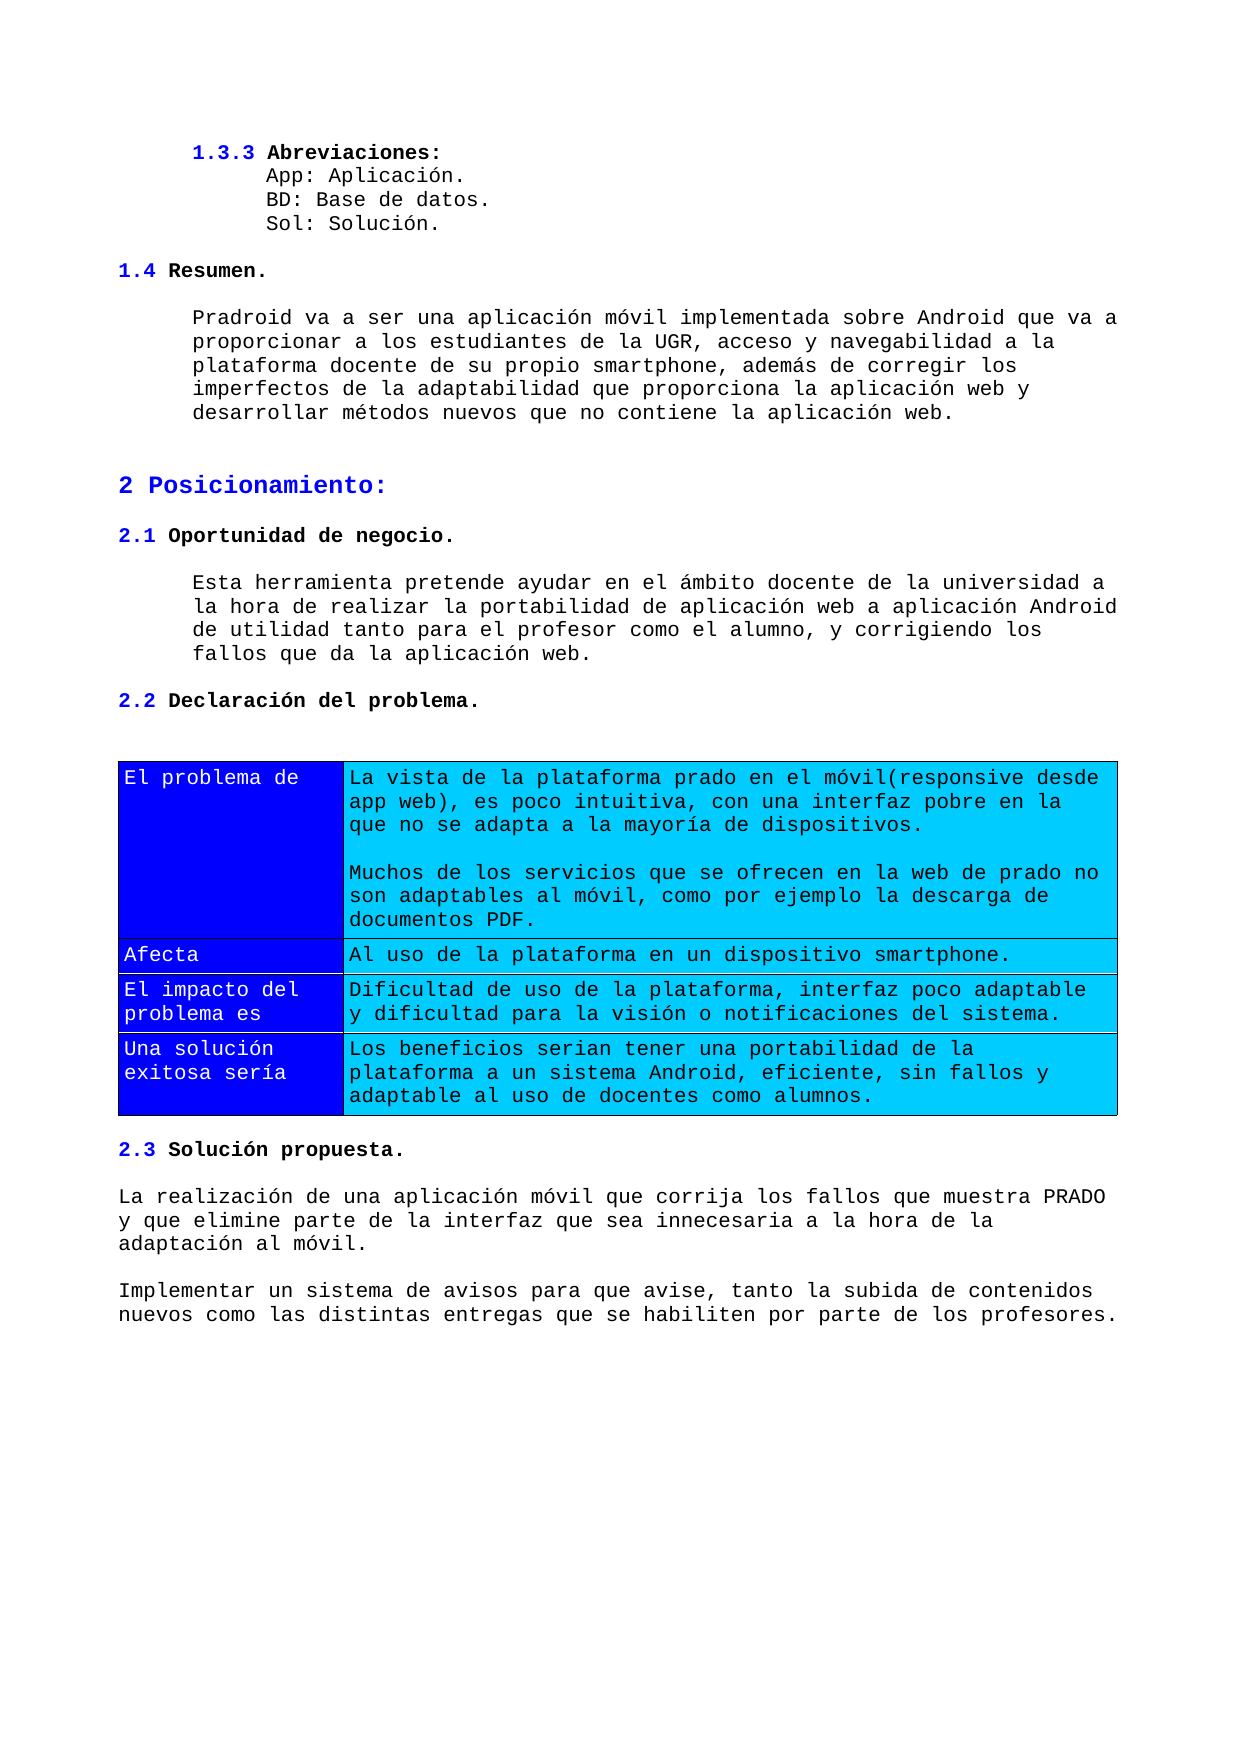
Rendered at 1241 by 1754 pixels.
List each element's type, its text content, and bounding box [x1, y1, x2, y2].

text La realización de una aplicación móvil que corrija los fallos que muestra PRADO y que elimine parte de la interfaz que sea innecesaria a la hora de la adaptación al móvil. [118, 1186, 1122, 1257]
text 2 Posicionamiento: [118, 473, 1122, 501]
text Pradroid va a ser una aplicación móvil implementada sobre Android que va a proporcionar a los estudiantes de la UGR, acceso y navegabilidad a la plataforma docente de su propio smartphone, además de corregir los imperfectos de la adaptabilidad que proporciona la aplicación web y desarrollar métodos nuevos que no contiene la aplicación web. [118, 307, 1122, 426]
table_cell Dificultad de uso de la plataforma, interfaz poco adaptable y dificultad para la visión o notificaciones del sistema. [344, 975, 1117, 1032]
text App: Aplicación. [118, 165, 1122, 189]
table_cell Al uso de la plataforma en un dispositivo smartphone. [344, 939, 1117, 973]
table_cell Los beneficios serian tener una portabilidad de la plataforma a un sistema Android, eficiente, sin fallos y adaptable al uso de docentes como alumnos. [344, 1034, 1117, 1115]
table_header El problema de [119, 762, 343, 938]
text Sol: Solución. [118, 213, 1122, 236]
table_cell El impacto del problema es [119, 975, 343, 1032]
text 1.4 Resumen. [118, 260, 1122, 284]
text 2.1 Oportunidad de negocio. [118, 525, 1122, 548]
table_cell Una solución exitosa sería [119, 1034, 343, 1115]
text 2.2 Declaración del problema. [118, 690, 1122, 714]
text BD: Base de datos. [118, 189, 1122, 213]
text 2.3 Solución propuesta. [118, 1139, 1122, 1162]
table_cell Afecta [119, 939, 343, 973]
text Implementar un sistema de avisos para que avise, tanto la subida de contenidos nuevos como las distintas entregas que se habiliten por parte de los profesores. [118, 1281, 1122, 1328]
text Esta herramienta pretende ayudar en el ámbito docente de la universidad a la hora de realizar la portabilidad de aplicación web a aplicación Android de utilidad tanto para el profesor como el alumno, y corrigiendo los fallos que da la aplicación web. [118, 572, 1122, 667]
text 1.3.3 Abreviaciones: [118, 142, 1122, 165]
table_header La vista de la plataforma prado en el móvil(responsive desde app web), es poco intuitiva, con una interfaz pobre en la que no se adapta a la mayoría de dispositivos. Muchos de los servicios que se ofrecen en la web de prado no son adaptables al móvil, como por ejemplo la descarga de documentos PDF. [344, 762, 1117, 938]
